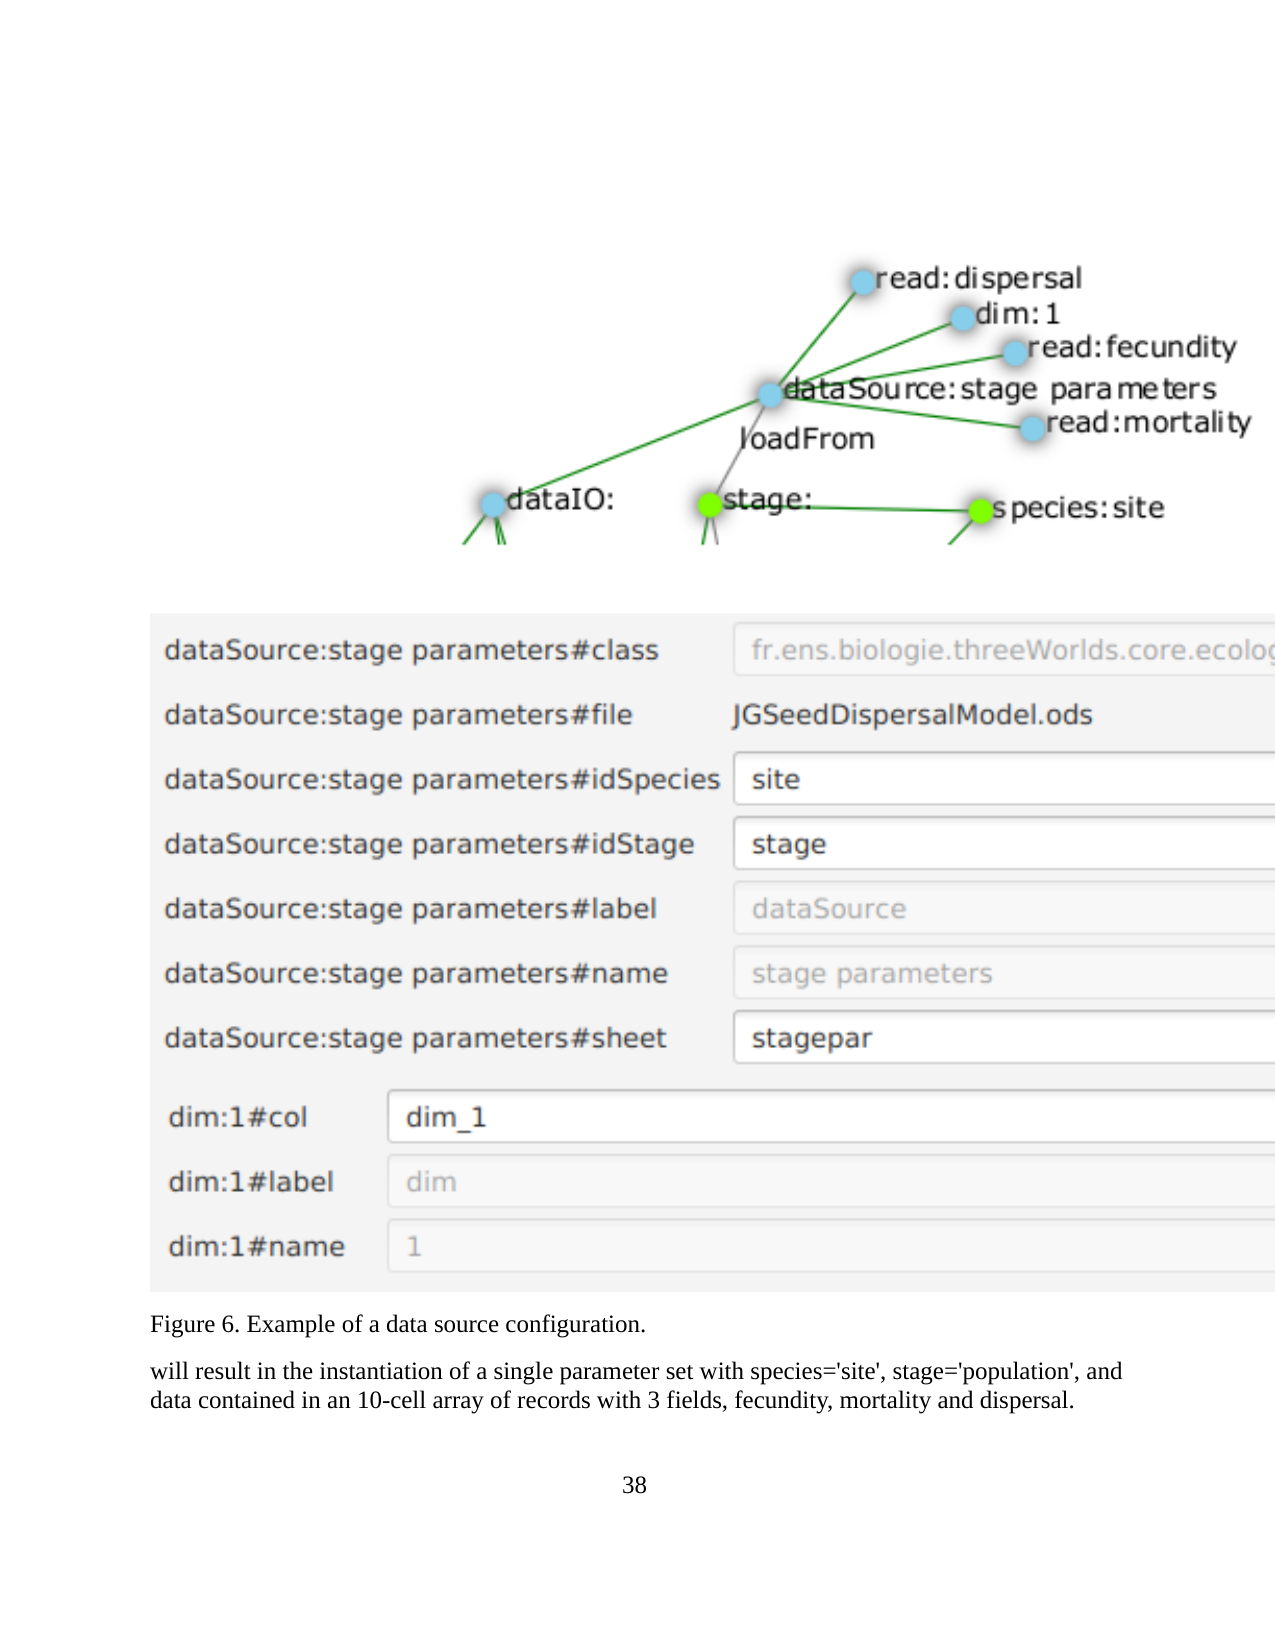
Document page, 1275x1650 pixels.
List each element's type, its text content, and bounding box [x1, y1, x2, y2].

text will result in the instantiation of a single parameter set with species='site', stage='population', and data contained in an 10-cell array of records with 3 fields, fecundity, mortality and dispersal. [150, 1356, 1125, 1414]
picture [150, 150, 1275, 1292]
text Figure 6. Example of a data source configuration. [150, 1309, 1125, 1338]
